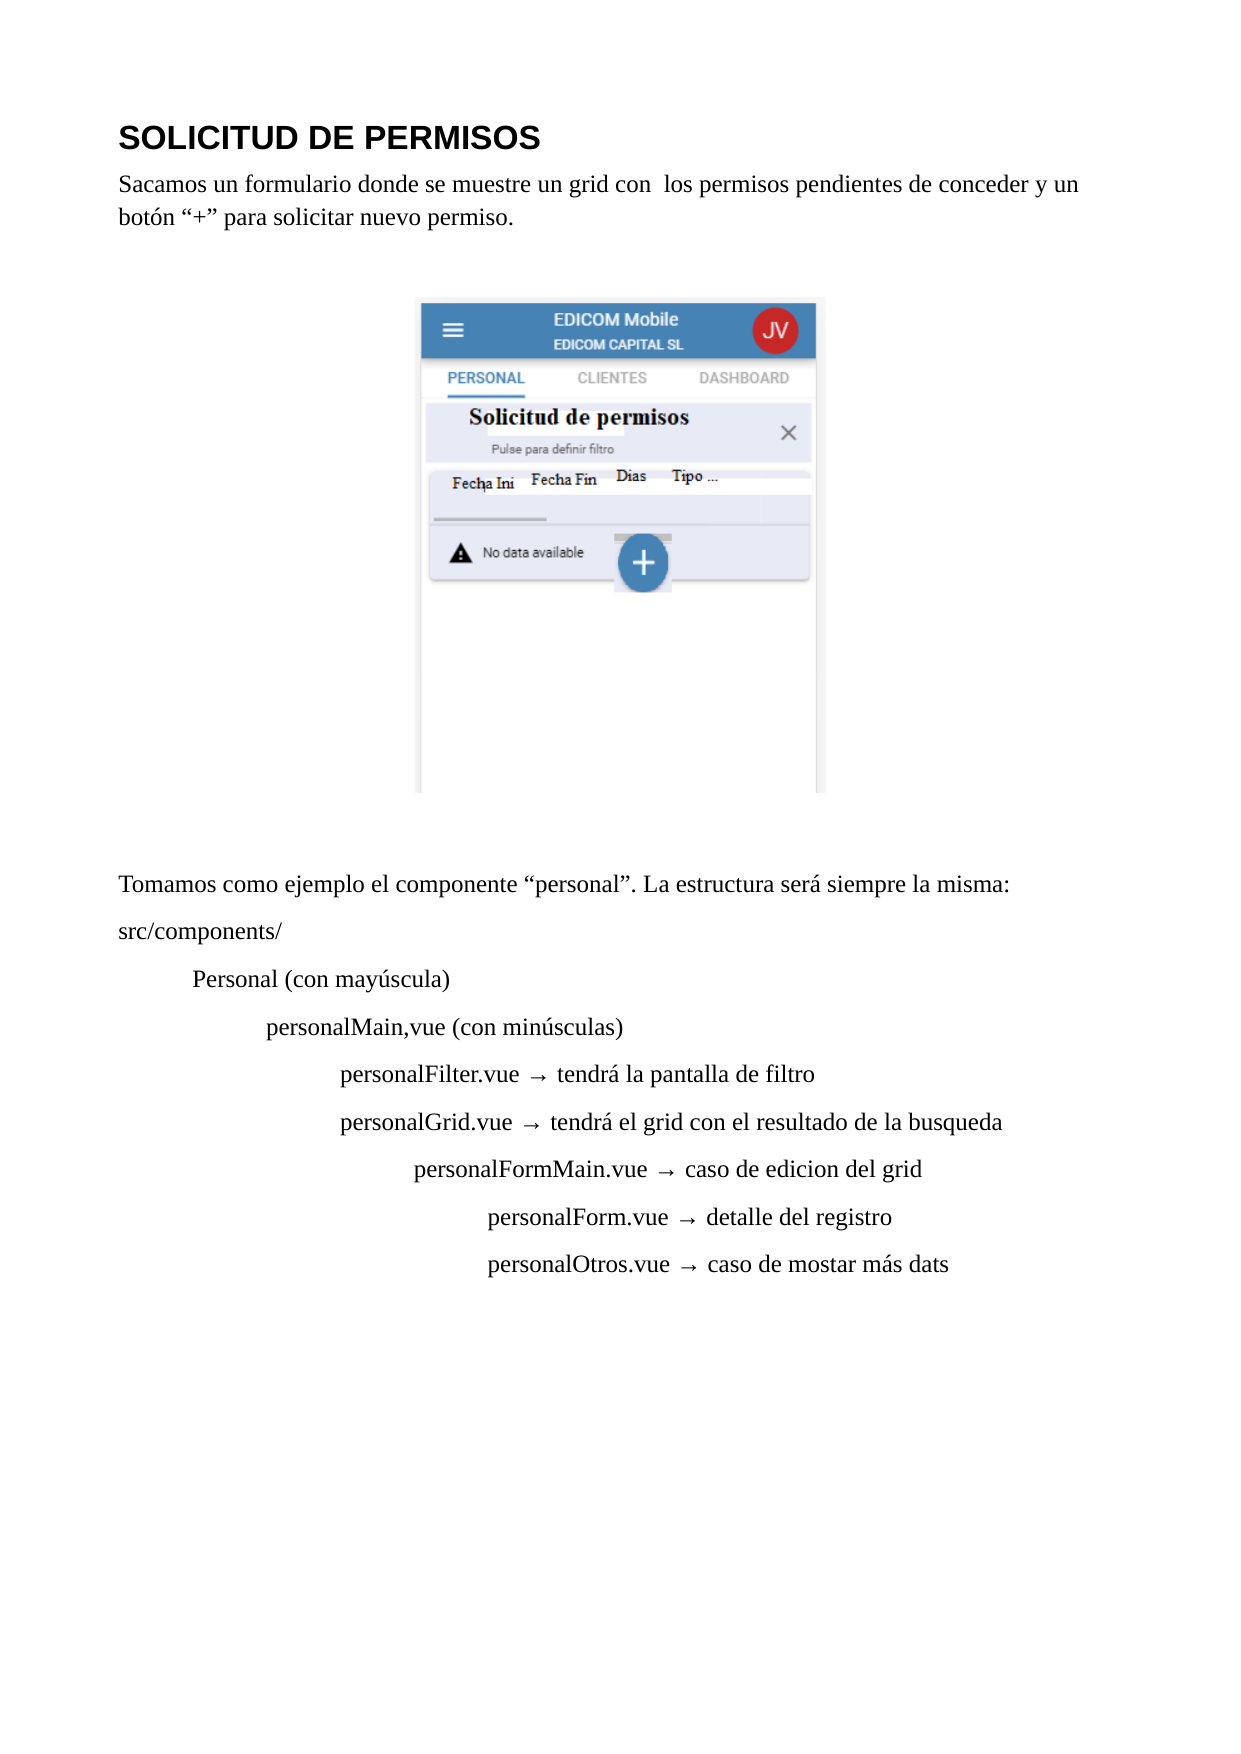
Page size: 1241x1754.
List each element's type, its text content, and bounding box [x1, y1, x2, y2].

text personalGrid.vue → tendrá el grid con el resultado de la busqueda [118, 1107, 1122, 1136]
text personalMain,vue (con minúsculas) [118, 1012, 1122, 1040]
text personalFormMain.vue → caso de edicion del grid [118, 1154, 1122, 1183]
text personalFilter.vue → tendrá la pantalla de filtro [118, 1059, 1122, 1088]
subtitle SOLICITUD DE PERMISOS [118, 118, 1122, 157]
text Sacamos un formulario donde se muestre un grid con los permisos pendientes de conceder y un botón “+” para solicitar nuevo permiso. [118, 169, 1122, 231]
text Personal (con mayúscula) [118, 964, 1122, 993]
text src/components/ [118, 916, 1122, 945]
picture [414, 297, 826, 793]
text Tomamos como ejemplo el componente “personal”. La estructura será siempre la misma: [118, 869, 1122, 897]
text personalForm.vue → detalle del registro [118, 1202, 1122, 1231]
text personalOtros.vue → caso de mostar más dats [118, 1249, 1122, 1278]
